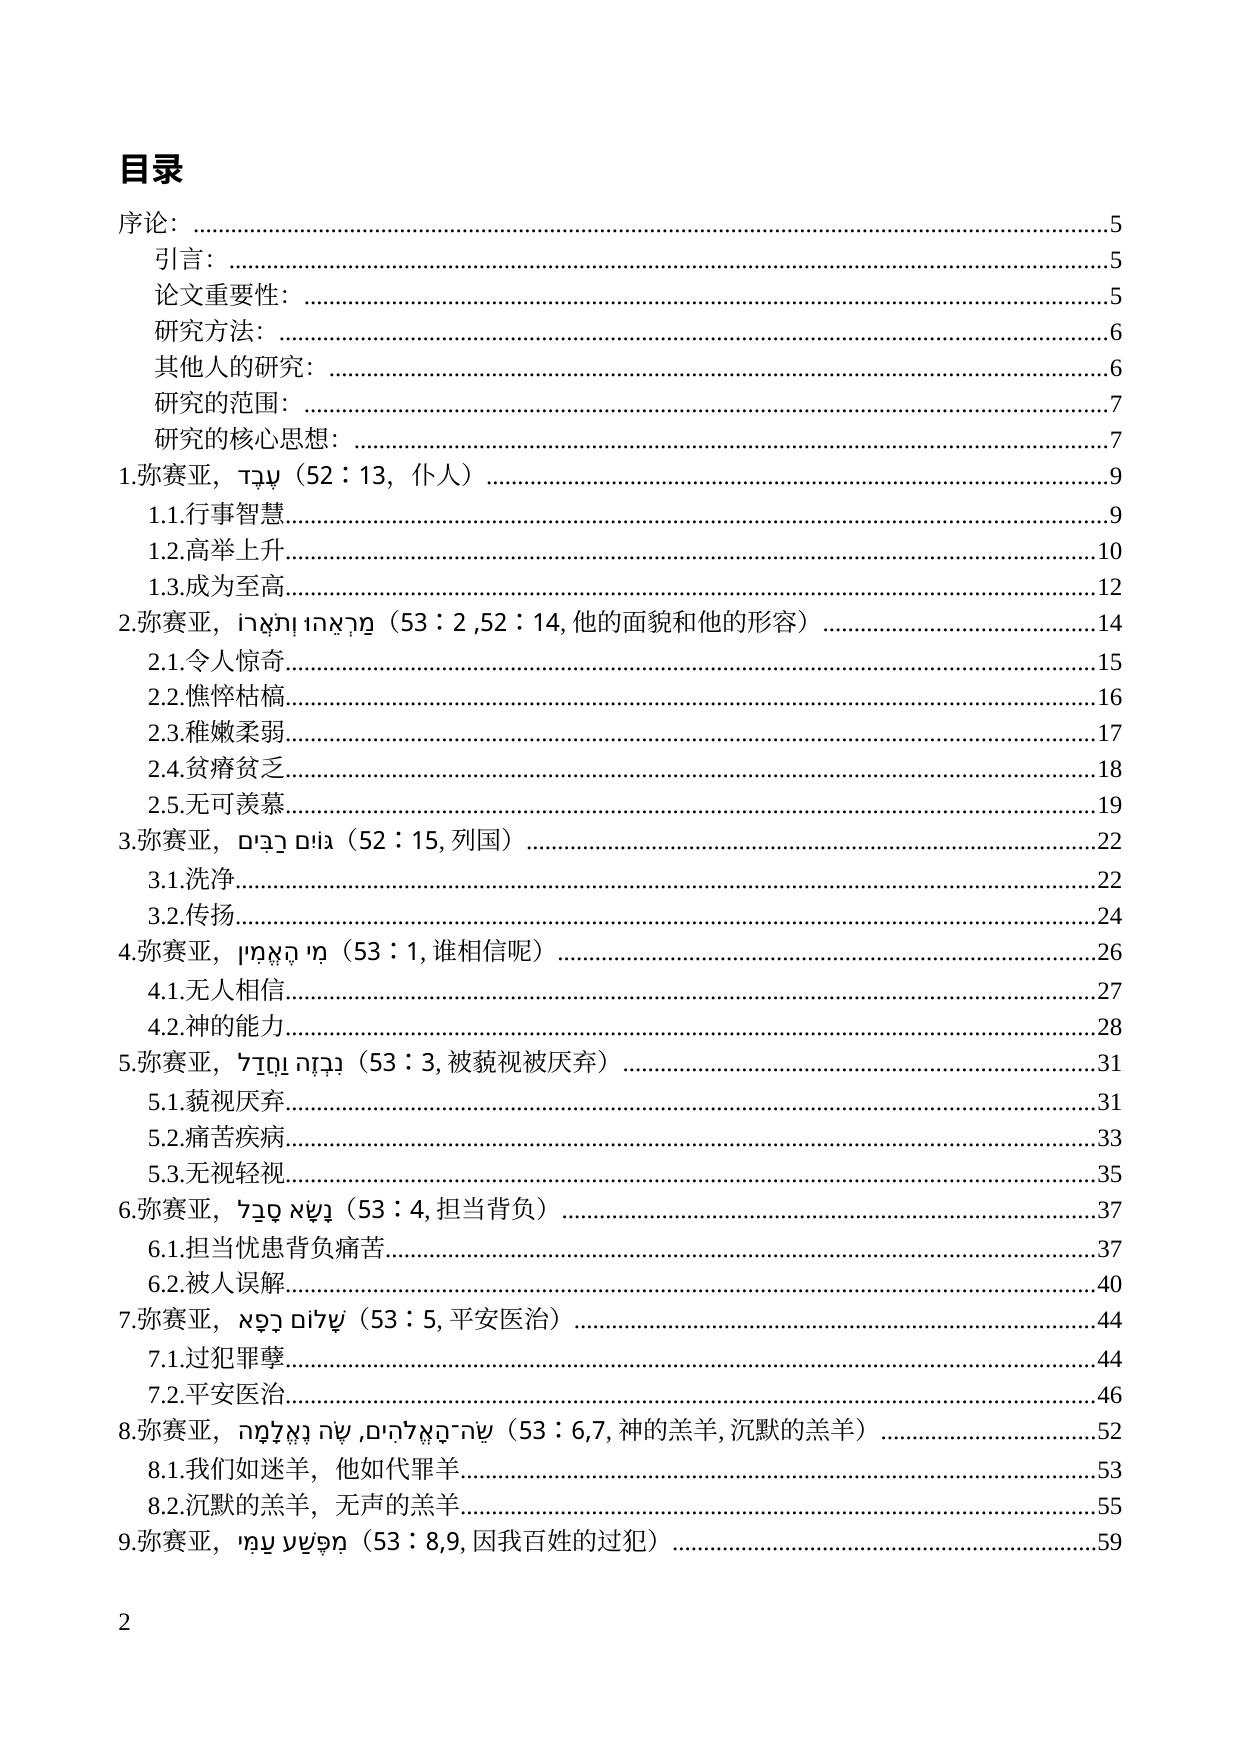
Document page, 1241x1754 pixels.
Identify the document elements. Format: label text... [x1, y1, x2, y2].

text 3.2.传扬 24 [148, 896, 1122, 932]
text 6.2.被人误解 40 [148, 1264, 1122, 1300]
text 论文重要性： 5 [148, 276, 1122, 312]
text 其他人的研究： 6 [148, 348, 1122, 383]
text 1.2.高举上升 10 [148, 530, 1122, 566]
text 8.弥赛亚，שֵֹה־הָאֱלֹהִים, שֶֹה נֶאֱלָמָה（53：6,7, 神的羔羊, 沉默的羔羊） 52 [118, 1411, 1122, 1450]
text 1.3.成为至高 12 [148, 566, 1122, 602]
subtitle 目录 [118, 143, 1122, 191]
text 5.1.藐视厌弃 31 [148, 1081, 1122, 1117]
text 5.2.痛苦疾病 33 [148, 1117, 1122, 1153]
text 8.1.我们如迷羊，他如代罪羊 53 [148, 1450, 1122, 1486]
text 9.弥赛亚，מִפֶּשַׁע עַמִּי（53：8,9, 因我百姓的过犯） 59 [118, 1522, 1122, 1561]
text 5.3.无视轻视 35 [148, 1153, 1122, 1189]
text 7.弥赛亚，שָׁלוׂם רָפָא（53：5, 平安医治） 44 [118, 1300, 1122, 1339]
text 2.1.令人惊奇 15 [148, 641, 1122, 677]
text 6.弥赛亚，נָשָׂא סָבַל（53：4, 担当背负） 37 [118, 1189, 1122, 1228]
text 2.3.稚嫩柔弱 17 [148, 713, 1122, 749]
text 研究的范围： 7 [148, 383, 1122, 419]
text 研究的核心思想： 7 [148, 419, 1122, 455]
text 7.2.平安医治 46 [148, 1375, 1122, 1411]
text 5.弥赛亚，נִבְזֶה וַחֲדַל（53：3, 被藐视被厌弃） 31 [118, 1042, 1122, 1081]
text 研究方法： 6 [148, 312, 1122, 348]
text 3.1.洗净 22 [148, 860, 1122, 896]
text 2.弥赛亚，מַרְאֵהוּ וְתֹאֲרוׂ（52：14, 53：2, 他的面貌和他的形容） 14 [118, 602, 1122, 641]
text 序论： 5 [118, 204, 1122, 240]
text 4.1.无人相信 27 [148, 971, 1122, 1007]
text 2.2.憔悴枯槁 16 [148, 677, 1122, 713]
text 8.2.沉默的羔羊，无声的羔羊 55 [148, 1486, 1122, 1522]
text 1.弥赛亚，עֶבֶד（52：13，仆人） 9 [118, 455, 1122, 494]
text 4.2.神的能力 28 [148, 1007, 1122, 1042]
text 3.弥赛亚，גּוׂיִם רַבִּים（52：15, 列国） 22 [118, 821, 1122, 860]
text 7.1.过犯罪孽 44 [148, 1339, 1122, 1375]
text 引言： 5 [148, 240, 1122, 276]
text 4.弥赛亚，מִי הֶאֱמִין（53：1, 谁相信呢） 26 [118, 932, 1122, 971]
text 1.1.行事智慧 9 [148, 494, 1122, 530]
text 2.4.贫瘠贫乏 18 [148, 749, 1122, 785]
text 2.5.无可羡慕 19 [148, 785, 1122, 821]
text 6.1.担当忧患背负痛苦 37 [148, 1228, 1122, 1264]
